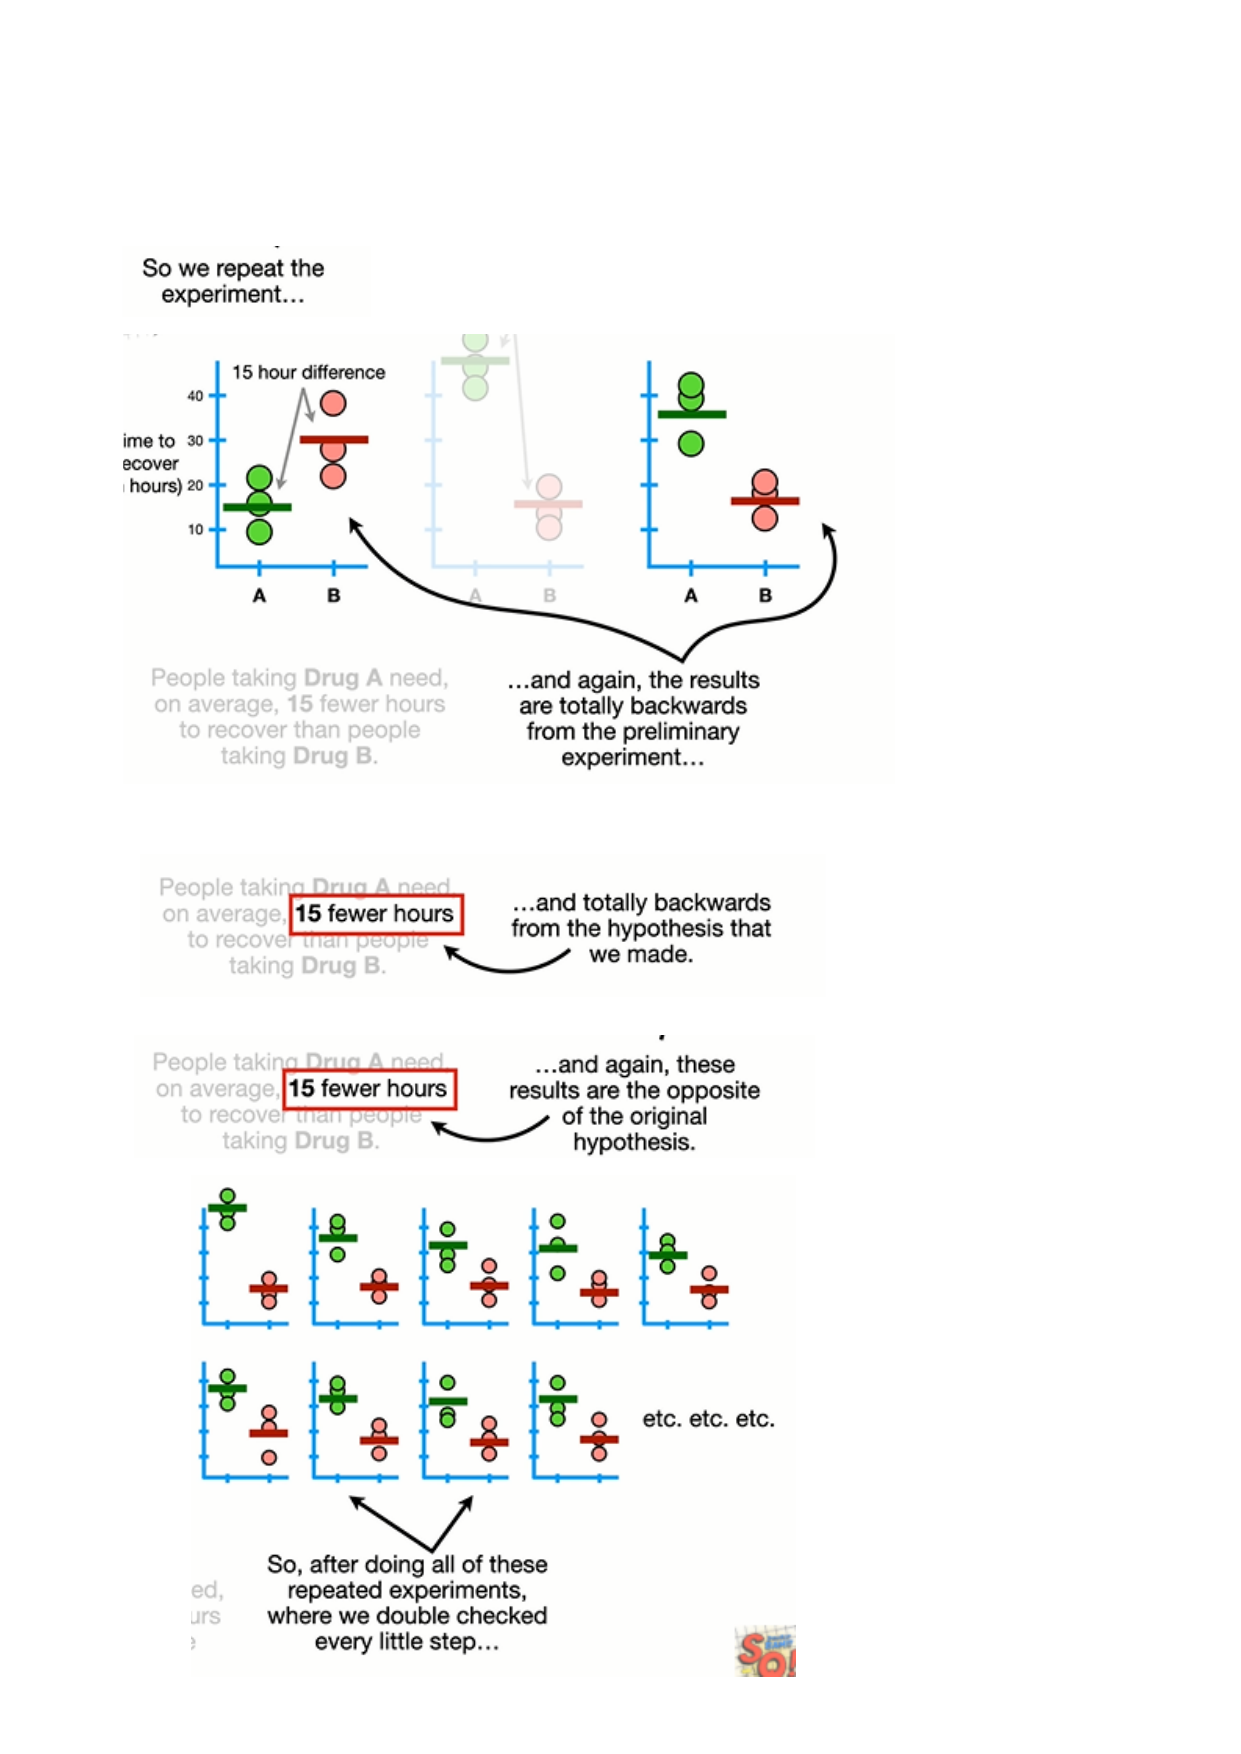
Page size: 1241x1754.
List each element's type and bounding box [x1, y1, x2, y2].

picture [134, 1035, 816, 1158]
picture [123, 334, 896, 784]
picture [139, 854, 826, 997]
picture [191, 1175, 796, 1677]
picture [122, 246, 371, 317]
